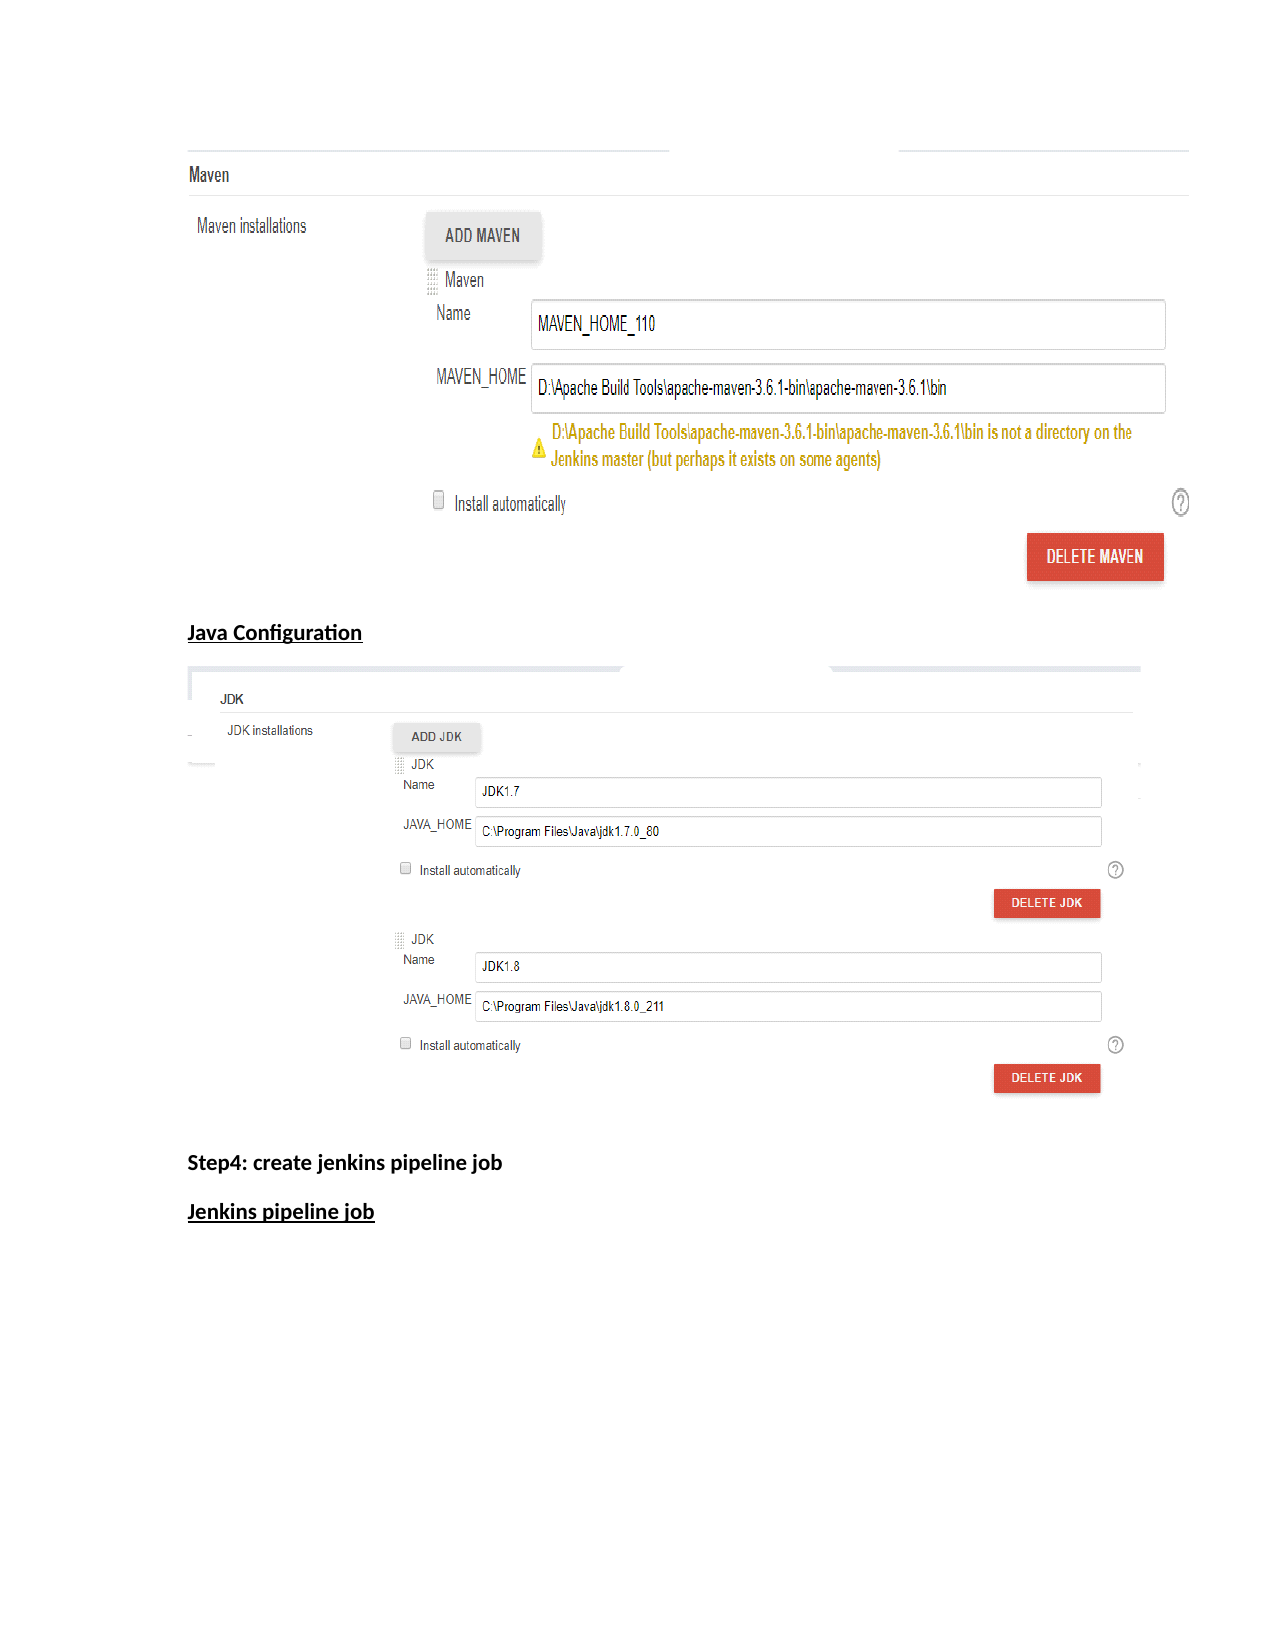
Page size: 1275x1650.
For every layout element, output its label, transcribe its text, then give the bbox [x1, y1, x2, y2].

text Step4: create jenkins pipeline job [187, 1148, 1087, 1176]
text Jenkins pipeline job [187, 1197, 1087, 1225]
text Java Configuration [187, 618, 1087, 646]
